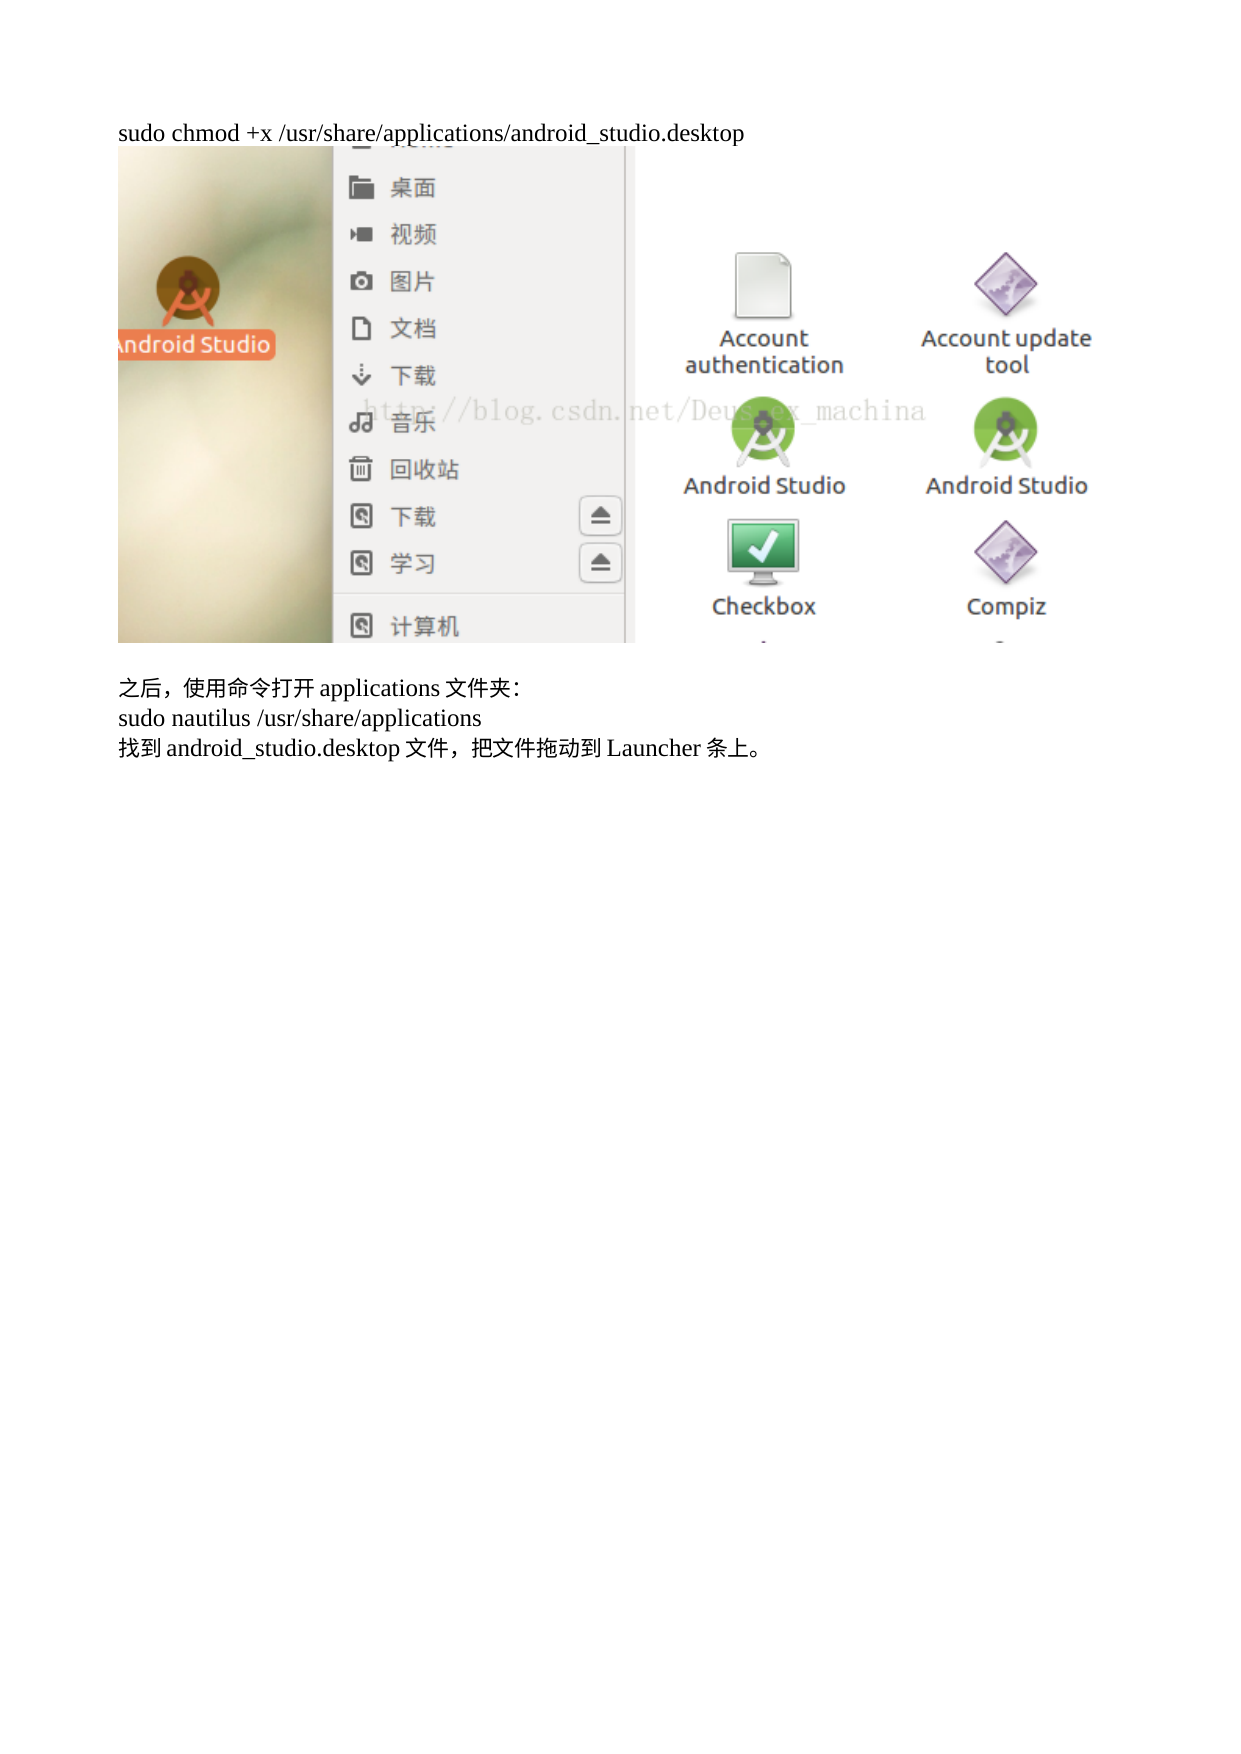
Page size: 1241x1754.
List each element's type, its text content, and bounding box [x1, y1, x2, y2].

table_header sudo chmod +x /usr/share/applications/android_studio.desktop 之后，使用命令打开applications文件夹： sudo nautilus /usr/share/applications 找到android_studio.desktop文件，把文件拖动到Launcher条上。 [118, 118, 1240, 763]
list 0 [118, 1185, 1122, 1217]
picture [118, 146, 1145, 643]
subtitle 踩 [118, 1118, 1122, 1179]
list 0 [118, 899, 1122, 931]
subtitle 顶 [118, 832, 1122, 893]
